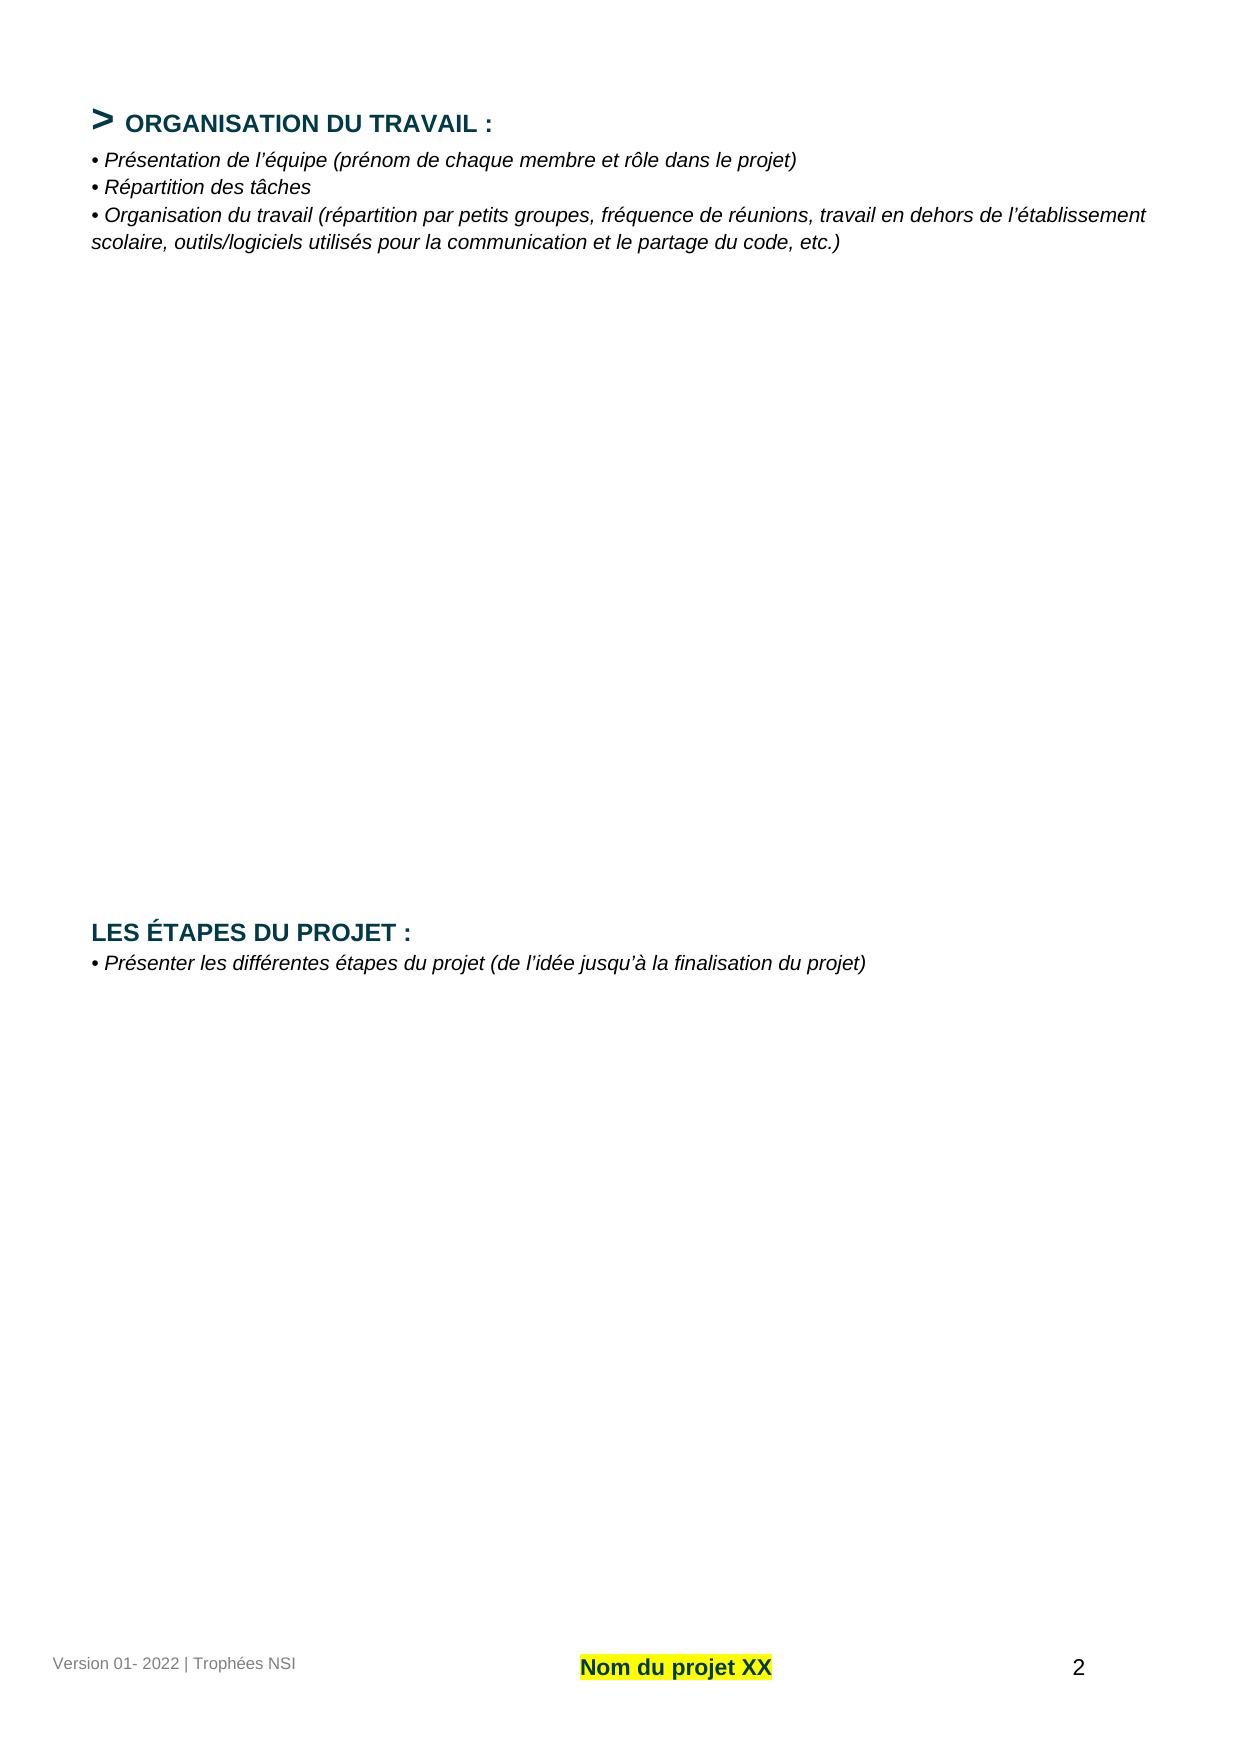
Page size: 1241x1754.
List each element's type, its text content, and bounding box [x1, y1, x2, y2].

text • Répartition des tâches [91, 175, 1149, 199]
text LES ÉTAPES DU PROJET : [91, 918, 1149, 947]
text • Organisation du travail (répartition par petits groupes, fréquence de réunions, travail en dehors de l’établissement scolaire, outils/logiciels utilisés pour la communication et le partage du code, etc.) [91, 202, 1149, 254]
text • Présentation de l’équipe (prénom de chaque membre et rôle dans le projet) [91, 147, 1149, 171]
text • Présenter les différentes étapes du projet (de l’idée jusqu’à la finalisation du projet) [91, 951, 1149, 975]
text > ORGANISATION DU TRAVAIL : [91, 95, 1149, 141]
